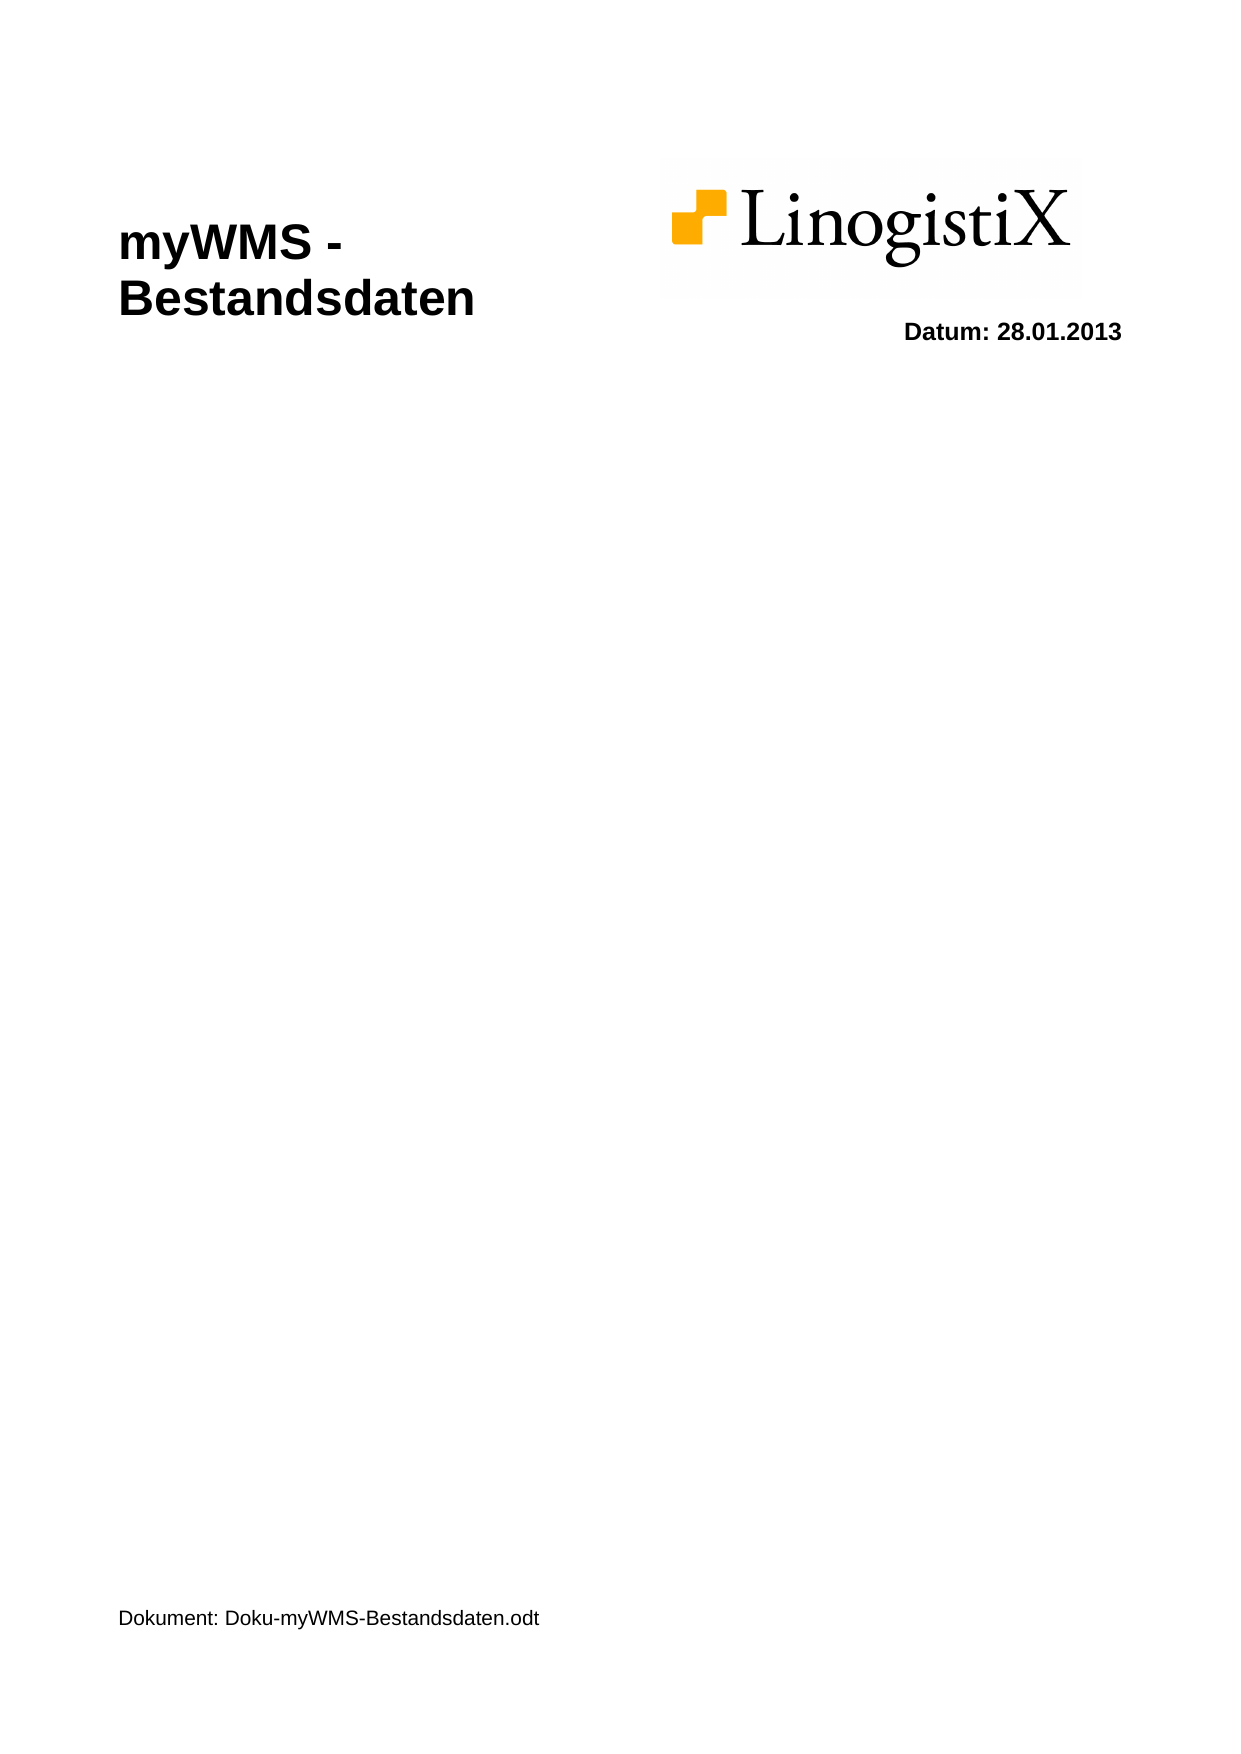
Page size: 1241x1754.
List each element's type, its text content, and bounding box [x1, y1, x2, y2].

table_header Datum: 28.01.2013 [620, 159, 1122, 401]
table_cell [620, 598, 1122, 742]
picture [660, 158, 1082, 299]
table_header myWMS - Bestandsdaten [118, 159, 620, 401]
table_cell [118, 598, 620, 742]
table_cell [620, 401, 1122, 598]
table_cell [118, 401, 620, 598]
